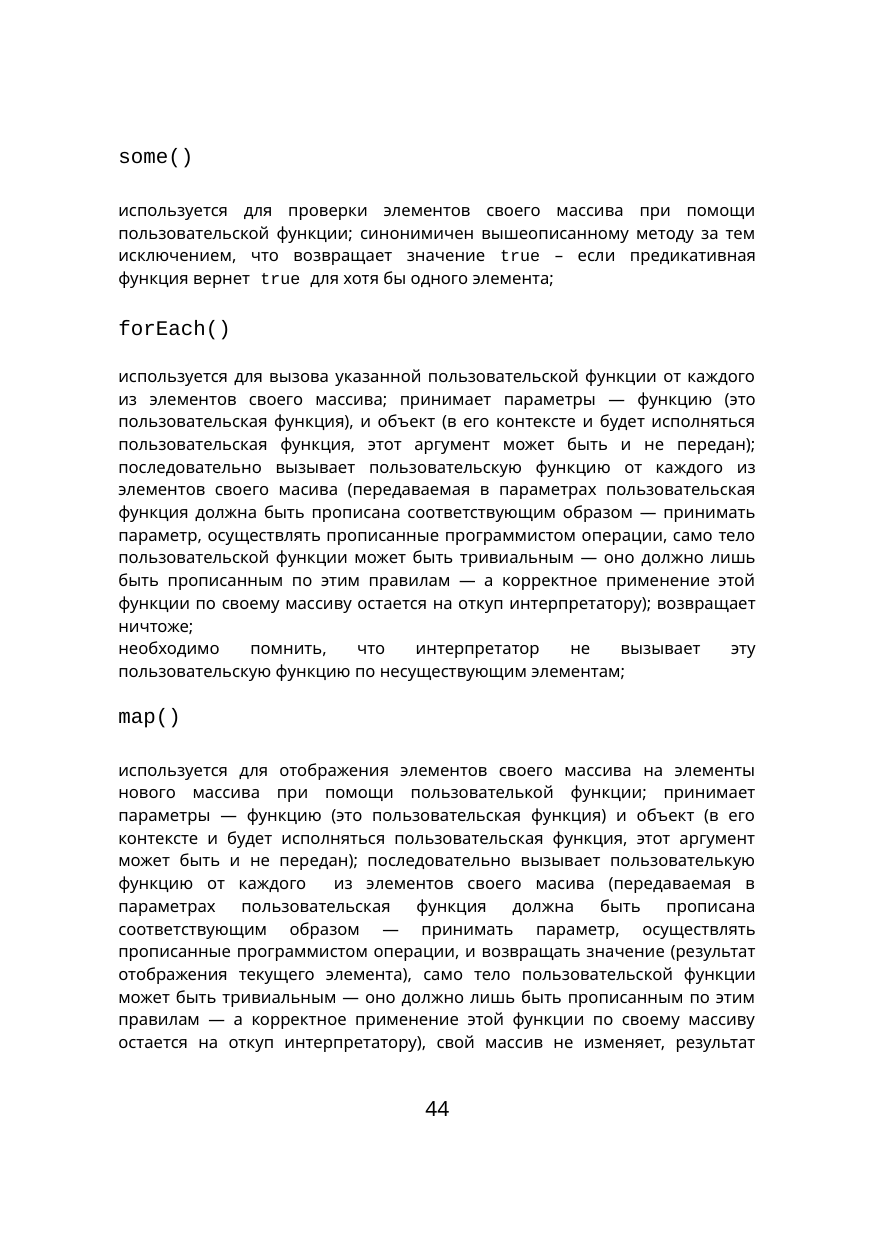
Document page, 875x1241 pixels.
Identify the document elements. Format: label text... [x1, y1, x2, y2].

text используется для вызова указанной пользовательской функции от каждого из элементов своего массива; принимает параметры — функцию (это пользовательская функция), и объект (в его контексте и будет исполняться пользовательская функция, этот аргумент может быть и не передан); последовательно вызывает пользовательскую функцию от каждого из элементов своего масива (передаваемая в параметрах пользовательская функция должна быть прописана соответствующим образом — принимать параметр, осуществлять прописанные программистом операции, само тело пользовательской функции может быть тривиальным — оно должно лишь быть прописанным по этим правилам — а корректное применение этой функции по своему массиву остается на откуп интерпретатору); возвращает ничтоже; [118, 364, 756, 637]
text необходимо помнить, что интерпретатор не вызывает эту пользовательскую функцию по несуществующим элементам; [118, 637, 756, 682]
text some() [118, 147, 756, 170]
text используется для отображения элементов своего массива на элементы нового массива при помощи пользователькой функции; принимает параметры — функцию (это пользовательская функция) и объект (в его контексте и будет исполняться пользовательская функция, этот аргумент может быть и не передан); последовательно вызывает пользователькую функцию от каждого из элементов своего масива (передаваемая в параметрах пользовательская функция должна быть прописана соответствующим образом — принимать параметр, осуществлять прописанные программистом операции, и возвращать значение (результат отображения текущего элемента), само тело пользовательской функции может быть тривиальным — оно должно лишь быть прописанным по этим правилам — а корректное применение этой функции по своему массиву остается на откуп интерпретатору), свой массив не изменяет, результат [118, 758, 756, 1053]
text forEach() [118, 318, 756, 342]
text map() [118, 706, 756, 730]
text используется для проверки элементов своего массива при помощи пользовательской функции; синонимичен вышеописанному методу за тем исключением, что возвращает значение true – если предикативная функция вернет true для хотя бы одного элемента; [118, 199, 756, 290]
